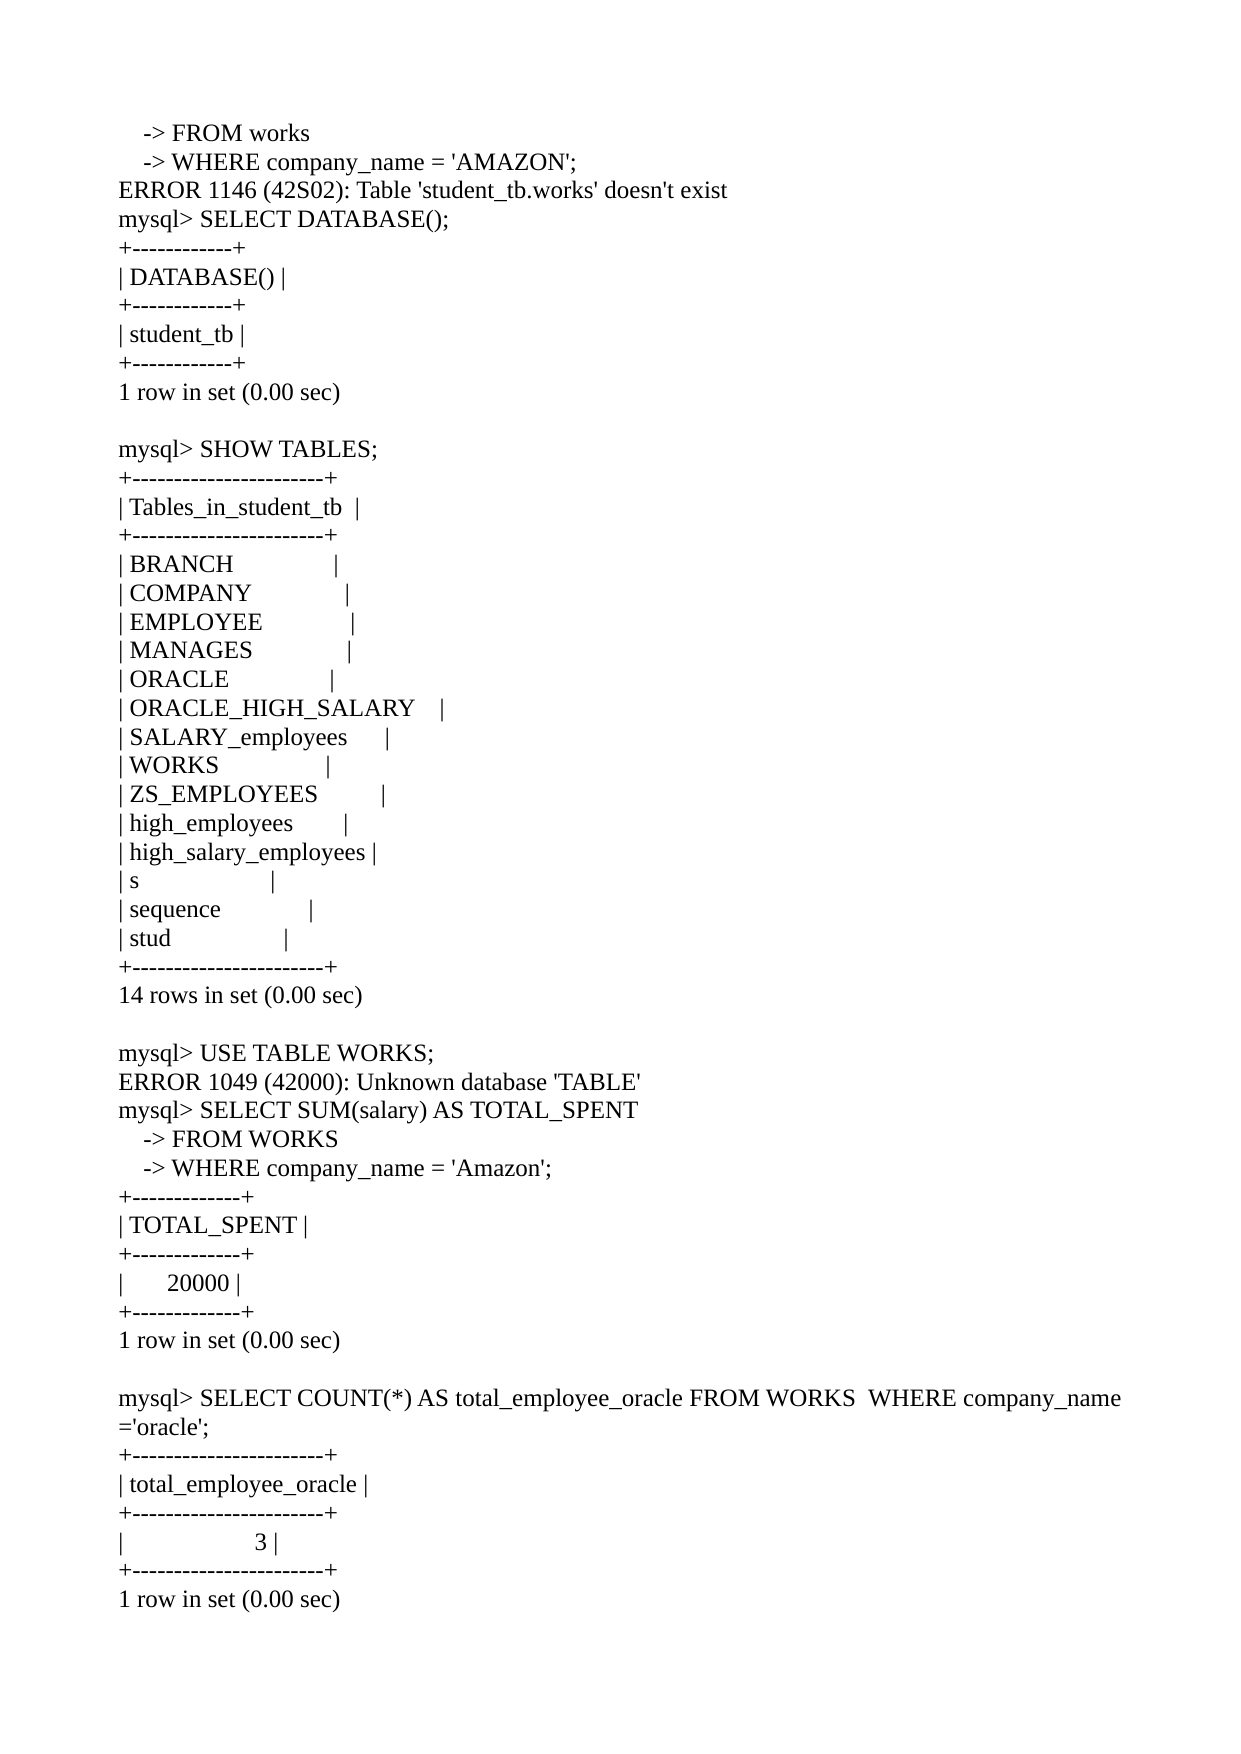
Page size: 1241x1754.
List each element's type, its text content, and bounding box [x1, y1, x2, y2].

text +-------------+ [118, 1182, 1122, 1211]
text -> WHERE company_name = 'Amazon'; [118, 1153, 1122, 1182]
text mysql> SELECT SUM(salary) AS TOTAL_SPENT [118, 1096, 1122, 1124]
text mysql> USE TABLE WORKS; [118, 1038, 1122, 1067]
text | EMPLOYEE | [118, 607, 1122, 636]
text | high_employees | [118, 808, 1122, 837]
text | ZS_EMPLOYEES | [118, 779, 1122, 808]
text +-----------------------+ [118, 1498, 1122, 1527]
text | DATABASE() | [118, 262, 1122, 291]
text -> WHERE company_name = 'AMAZON'; [118, 147, 1122, 176]
text | ORACLE | [118, 664, 1122, 693]
text mysql> SHOW TABLES; [118, 434, 1122, 463]
text | BRANCH | [118, 549, 1122, 578]
text | WORKS | [118, 751, 1122, 779]
text +-----------------------+ [118, 1556, 1122, 1584]
text 1 row in set (0.00 sec) [118, 1326, 1122, 1354]
text | 20000 | [118, 1268, 1122, 1297]
text +------------+ [118, 233, 1122, 262]
text | 3 | [118, 1527, 1122, 1556]
text ERROR 1049 (42000): Unknown database 'TABLE' [118, 1067, 1122, 1096]
text | Tables_in_student_tb | [118, 492, 1122, 521]
text +------------+ [118, 348, 1122, 377]
text mysql> SELECT DATABASE(); [118, 204, 1122, 233]
text | total_employee_oracle | [118, 1469, 1122, 1498]
text | stud | [118, 923, 1122, 952]
text +-------------+ [118, 1239, 1122, 1268]
text | SALARY_employees | [118, 722, 1122, 751]
text mysql> SELECT COUNT(*) AS total_employee_oracle FROM WORKS WHERE company_name ='oracle'; [118, 1383, 1122, 1441]
text 1 row in set (0.00 sec) [118, 1584, 1122, 1613]
text | ORACLE_HIGH_SALARY | [118, 693, 1122, 722]
text +-----------------------+ [118, 952, 1122, 981]
text | s | [118, 866, 1122, 894]
text +-----------------------+ [118, 1441, 1122, 1469]
text | high_salary_employees | [118, 837, 1122, 866]
text +-------------+ [118, 1297, 1122, 1326]
text | TOTAL_SPENT | [118, 1211, 1122, 1239]
text | MANAGES | [118, 636, 1122, 664]
text 14 rows in set (0.00 sec) [118, 981, 1122, 1009]
text -> FROM works [118, 118, 1122, 147]
text | student_tb | [118, 319, 1122, 348]
text +------------+ [118, 291, 1122, 319]
text +-----------------------+ [118, 463, 1122, 492]
text +-----------------------+ [118, 521, 1122, 549]
text 1 row in set (0.00 sec) [118, 377, 1122, 406]
text | COMPANY | [118, 578, 1122, 607]
text -> FROM WORKS [118, 1124, 1122, 1153]
text ERROR 1146 (42S02): Table 'student_tb.works' doesn't exist [118, 176, 1122, 204]
text | sequence | [118, 894, 1122, 923]
